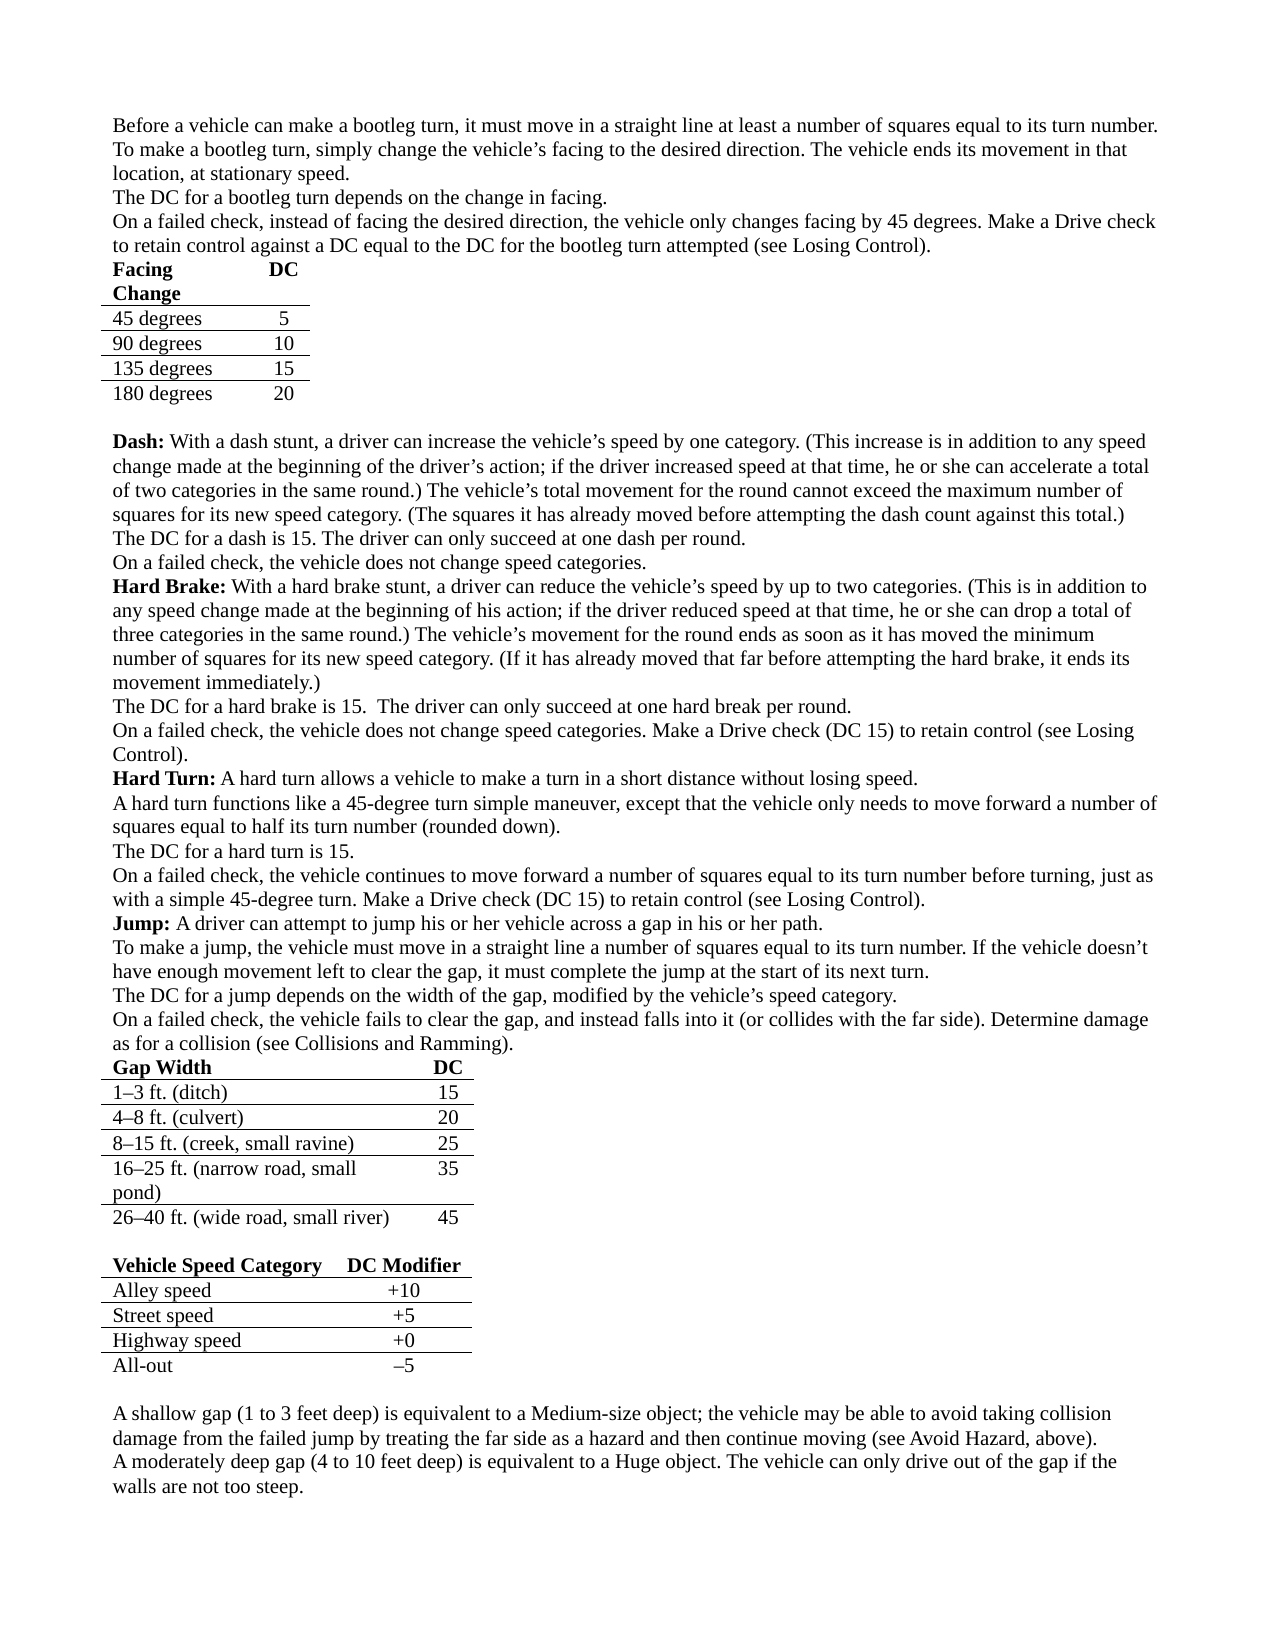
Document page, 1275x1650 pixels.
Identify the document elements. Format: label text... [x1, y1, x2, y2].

table_cell 4–8 ft. (culvert) [101, 1105, 422, 1129]
table_cell Highway speed [101, 1328, 336, 1352]
table_header Facing Change [101, 257, 257, 305]
text A shallow gap (1 to 3 feet deep) is equivalent to a Medium-size object; the vehicle may be able to avoid taking collision damage from the failed jump by treating the far side as a hazard and then continue moving (see Avoid Hazard, above). [112, 1401, 1162, 1449]
table_cell +5 [336, 1303, 472, 1327]
text Hard Turn: A hard turn allows a vehicle to make a turn in a short distance without losing speed. [112, 766, 1162, 790]
table_cell 1–3 ft. (ditch) [101, 1080, 422, 1104]
text The DC for a dash is 15. The driver can only succeed at one dash per round. [112, 526, 1162, 550]
text The DC for a bootleg turn depends on the change in facing. [112, 185, 1162, 209]
table_header DC [258, 257, 310, 305]
table_cell 10 [258, 331, 310, 355]
text Dash: With a dash stunt, a driver can increase the vehicle’s speed by one category. (This increase is in addition to any speed change made at the beginning of the driver’s action; if the driver increased speed at that time, he or she can accelerate a total of two categories in the same round.) The vehicle’s total movement for the round cannot exceed the maximum number of squares for its new speed category. (The squares it has already moved before attempting the dash count against this total.) [112, 429, 1162, 526]
table_header Gap Width [101, 1055, 422, 1079]
table_header DC Modifier [336, 1253, 472, 1277]
table_cell 26–40 ft. (wide road, small river) [101, 1205, 422, 1229]
table_cell 180 degrees [101, 381, 257, 405]
text On a failed check, the vehicle does not change speed categories. [112, 550, 1162, 574]
table_cell Street speed [101, 1303, 336, 1327]
table_cell 5 [258, 306, 310, 330]
table_cell 25 [422, 1130, 474, 1154]
text The DC for a hard brake is 15. The driver can only succeed at one hard break per round. [112, 694, 1162, 718]
text Jump: A driver can attempt to jump his or her vehicle across a gap in his or her path. [112, 911, 1162, 935]
table_header Vehicle Speed Category [101, 1253, 336, 1277]
text Before a vehicle can make a bootleg turn, it must move in a straight line at least a number of squares equal to its turn number. To make a bootleg turn, simply change the vehicle’s facing to the desired direction. The vehicle ends its movement in that location, at stationary speed. [112, 112, 1162, 185]
text On a failed check, the vehicle fails to clear the gap, and instead falls into it (or collides with the far side). Determine damage as for a collision (see Collisions and Ramming). [112, 1007, 1162, 1055]
table_cell 45 [422, 1205, 474, 1229]
text On a failed check, instead of facing the desired direction, the vehicle only changes facing by 45 degrees. Make a Drive check to retain control against a DC equal to the DC for the bootleg turn attempted (see Losing Control). [112, 209, 1162, 257]
table_cell 45 degrees [101, 306, 257, 330]
text To make a jump, the vehicle must move in a straight line a number of squares equal to its turn number. If the vehicle doesn’t have enough movement left to clear the gap, it must complete the jump at the start of its next turn. [112, 935, 1162, 983]
table_cell 20 [258, 381, 310, 405]
text The DC for a hard turn is 15. [112, 838, 1162, 863]
table_cell +0 [336, 1328, 472, 1352]
text The DC for a jump depends on the width of the gap, modified by the vehicle’s speed category. [112, 983, 1162, 1007]
text A hard turn functions like a 45-degree turn simple maneuver, except that the vehicle only needs to move forward a number of squares equal to half its turn number (rounded down). [112, 790, 1162, 838]
table_cell 90 degrees [101, 331, 257, 355]
table_cell 16–25 ft. (narrow road, small pond) [101, 1156, 422, 1204]
table_cell 135 degrees [101, 356, 257, 380]
text Hard Brake: With a hard brake stunt, a driver can reduce the vehicle’s speed by up to two categories. (This is in addition to any speed change made at the beginning of his action; if the driver reduced speed at that time, he or she can drop a total of three categories in the same round.) The vehicle’s movement for the round ends as soon as it has moved the minimum number of squares for its new speed category. (If it has already moved that far before attempting the hard brake, it ends its movement immediately.) [112, 574, 1162, 694]
table_cell All-out [101, 1353, 336, 1377]
table_cell Alley speed [101, 1278, 336, 1302]
text On a failed check, the vehicle does not change speed categories. Make a Drive check (DC 15) to retain control (see Losing Control). [112, 718, 1162, 766]
text A moderately deep gap (4 to 10 feet deep) is equivalent to a Huge object. The vehicle can only drive out of the gap if the walls are not too steep. [112, 1449, 1162, 1498]
table_cell 15 [422, 1080, 474, 1104]
table_header DC [422, 1055, 474, 1079]
table_cell +10 [336, 1278, 472, 1302]
table_cell 20 [422, 1105, 474, 1129]
table_cell 35 [422, 1156, 474, 1204]
table_cell 15 [258, 356, 310, 380]
text On a failed check, the vehicle continues to move forward a number of squares equal to its turn number before turning, just as with a simple 45-degree turn. Make a Drive check (DC 15) to retain control (see Losing Control). [112, 863, 1162, 911]
table_cell –5 [336, 1353, 472, 1377]
table_cell 8–15 ft. (creek, small ravine) [101, 1130, 422, 1154]
